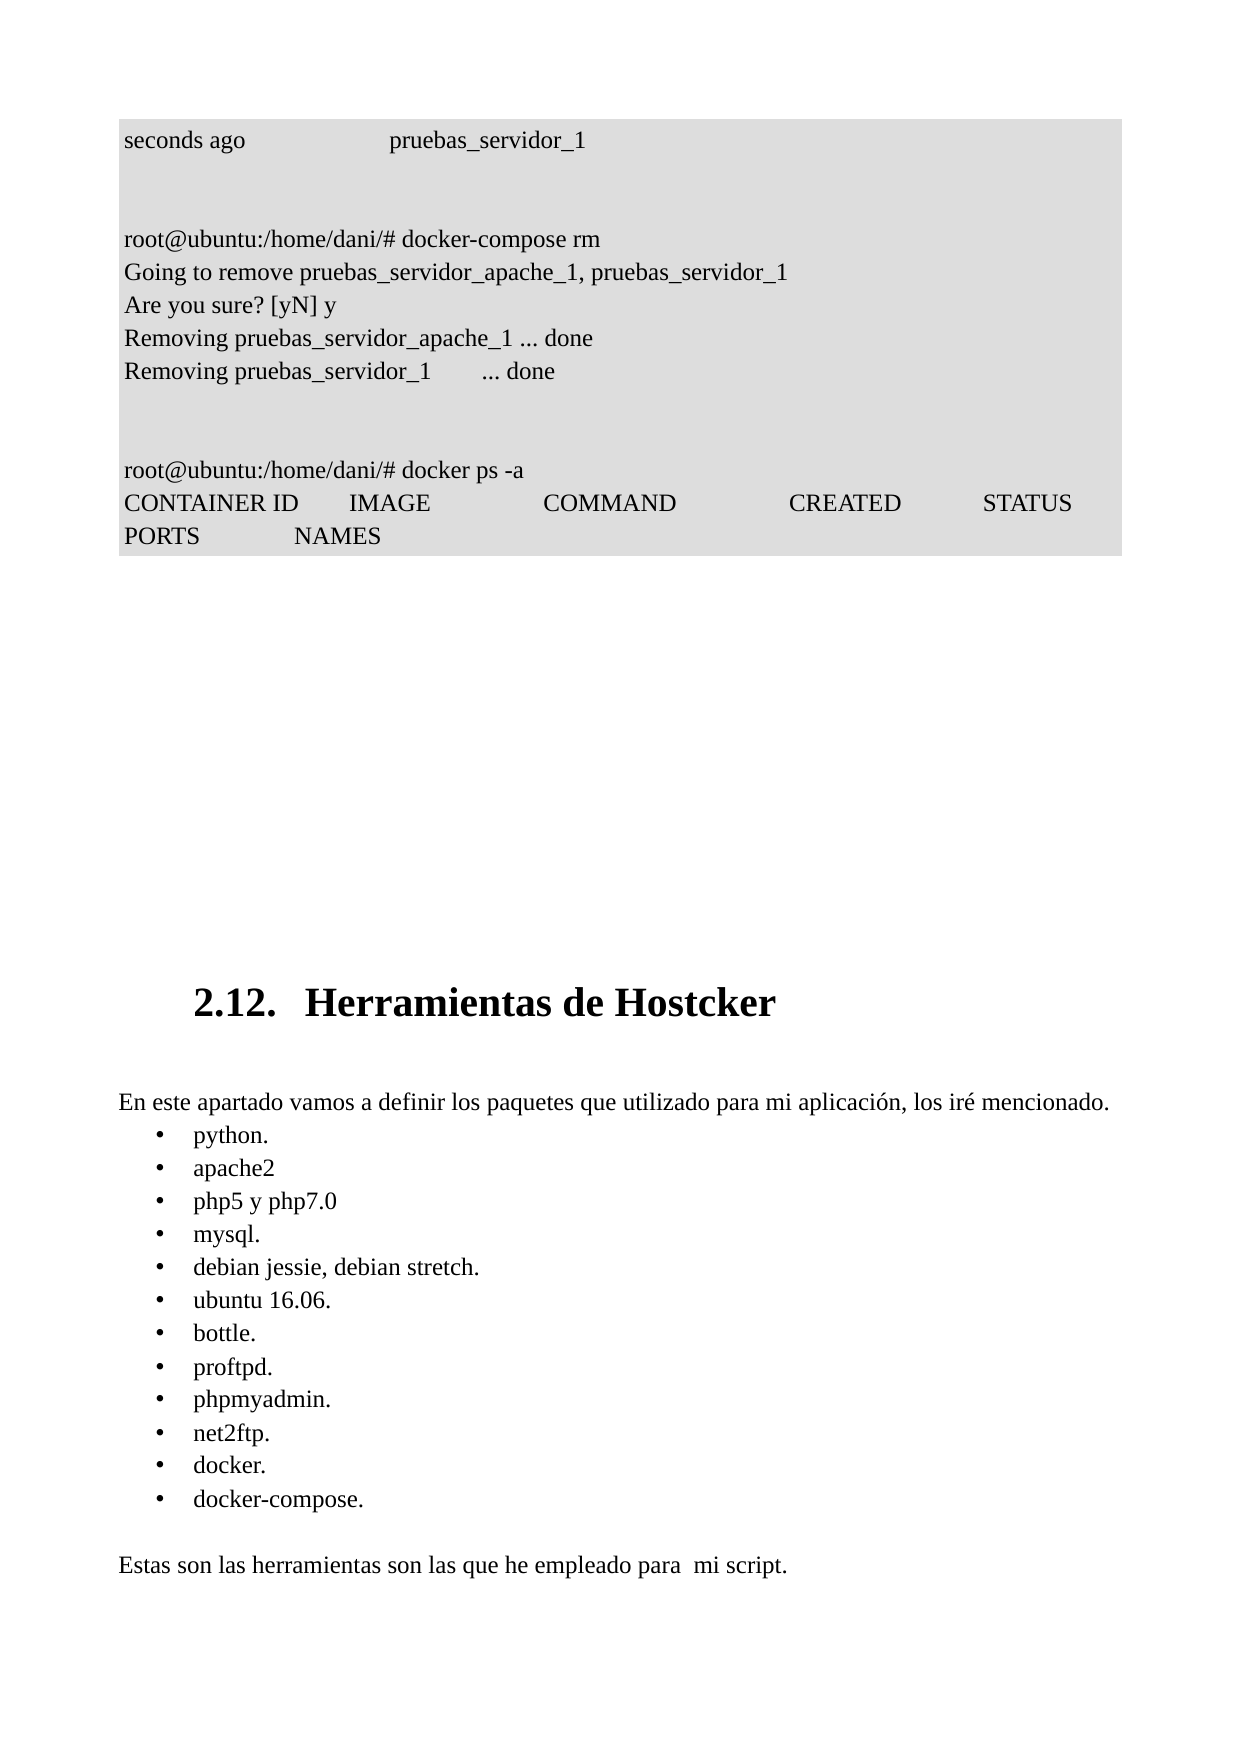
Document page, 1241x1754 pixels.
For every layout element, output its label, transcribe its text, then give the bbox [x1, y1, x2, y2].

subtitle Herramientas de Hostcker [193, 978, 1122, 1026]
list docker-compose. [156, 1484, 1122, 1512]
text Estas son las herramientas son las que he empleado para mi script. [118, 1550, 1122, 1578]
list proftpd. [156, 1352, 1122, 1380]
list debian jessie, debian stretch. [156, 1252, 1122, 1281]
list bottle. [156, 1318, 1122, 1347]
list php5 y php7.0 [156, 1186, 1122, 1215]
text En este apartado vamos a definir los paquetes que utilizado para mi aplicación, los iré mencionado. [118, 1087, 1122, 1116]
list net2ftp. [156, 1418, 1122, 1446]
table_header seconds ago pruebas_servidor_1 root@ubuntu:/home/dani/# docker-compose rm Going to remove pruebas_servidor_apache_1, pruebas_servidor_1 Are you sure? [yN] y Removing pruebas_servidor_apache_1 ... done Removing pruebas_servidor_1 ... done root@ubuntu:/home/dani/# docker ps -a CONTAINER ID IMAGE COMMAND CREATED STATUS PORTS NAMES [119, 119, 1122, 556]
list mysql. [156, 1219, 1122, 1248]
list docker. [156, 1451, 1122, 1479]
list ubuntu 16.06. [156, 1286, 1122, 1314]
list phpmyadmin. [156, 1384, 1122, 1413]
list apache2 [156, 1153, 1122, 1182]
list python. [156, 1120, 1122, 1149]
